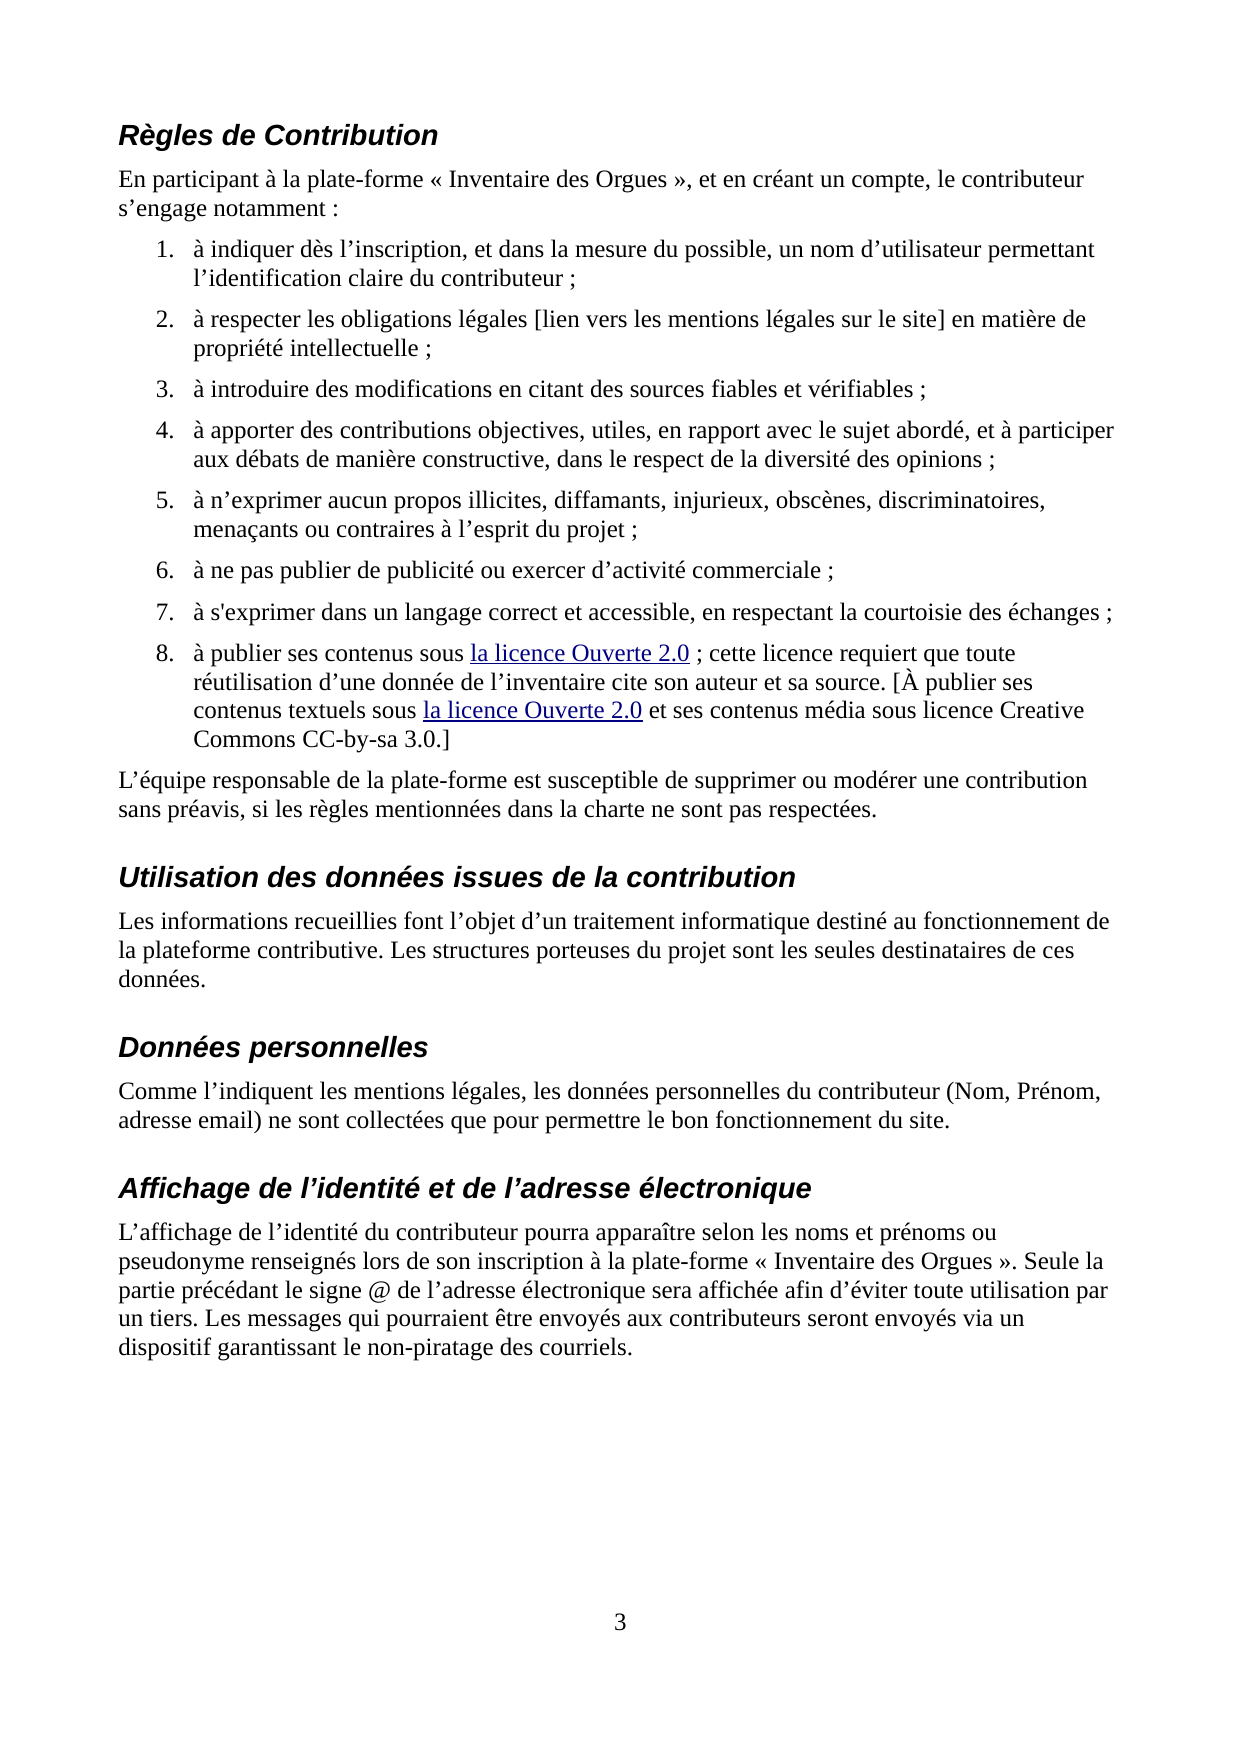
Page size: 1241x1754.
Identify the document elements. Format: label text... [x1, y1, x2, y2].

list à publier ses contenus sous la licence Ouverte 2.0 ; cette licence requiert que toute réutilisation d’une donnée de l’inventaire cite son auteur et sa source. [À publier ses contenus textuels sous la licence Ouverte 2.0 et ses contenus média sous licence Creative Commons CC-by-sa 3.0.] [156, 638, 1122, 753]
list à s'exprimer dans un langage correct et accessible, en respectant la courtoisie des échanges ; [156, 597, 1122, 625]
list à respecter les obligations légales [lien vers les mentions légales sur le site] en matière de propriété intellectuelle ; [156, 304, 1122, 362]
list à apporter des contributions objectives, utiles, en rapport avec le sujet abordé, et à participer aux débats de manière constructive, dans le respect de la diversité des opinions ; [156, 415, 1122, 473]
text Les informations recueillies font l’objet d’un traitement informatique destiné au fonctionnement de la plateforme contributive. Les structures porteuses du projet sont les seules destinataires de ces données. [118, 906, 1122, 993]
subtitle Données personnelles [118, 1030, 1122, 1064]
list à introduire des modifications en citant des sources fiables et vérifiables ; [156, 374, 1122, 403]
text L’équipe responsable de la plate-forme est susceptible de supprimer ou modérer une contribution sans préavis, si les règles mentionnées dans la charte ne sont pas respectées. [118, 765, 1122, 823]
text En participant à la plate-forme « Inventaire des Orgues », et en créant un compte, le contributeur s’engage notamment : [118, 164, 1122, 222]
subtitle Règles de Contribution [118, 118, 1122, 152]
text Comme l’indiquent les mentions légales, les données personnelles du contributeur (Nom, Prénom, adresse email) ne sont collectées que pour permettre le bon fonctionnement du site. [118, 1076, 1122, 1134]
list à ne pas publier de publicité ou exercer d’activité commerciale ; [156, 555, 1122, 584]
text L’affichage de l’identité du contributeur pourra apparaître selon les noms et prénoms ou pseudonyme renseignés lors de son inscription à la plate-forme « Inventaire des Orgues ». Seule la partie précédant le signe @ de l’adresse électronique sera affichée afin d’éviter toute utilisation par un tiers. Les messages qui pourraient être envoyés aux contributeurs seront envoyés via un dispositif garantissant le non-piratage des courriels. [118, 1217, 1122, 1361]
list à n’exprimer aucun propos illicites, diffamants, injurieux, obscènes, discriminatoires, menaçants ou contraires à l’esprit du projet ; [156, 485, 1122, 543]
subtitle Utilisation des données issues de la contribution [118, 860, 1122, 894]
subtitle Affichage de l’identité et de l’adresse électronique [118, 1171, 1122, 1205]
list à indiquer dès l’inscription, et dans la mesure du possible, un nom d’utilisateur permettant l’identification claire du contributeur ; [156, 234, 1122, 292]
